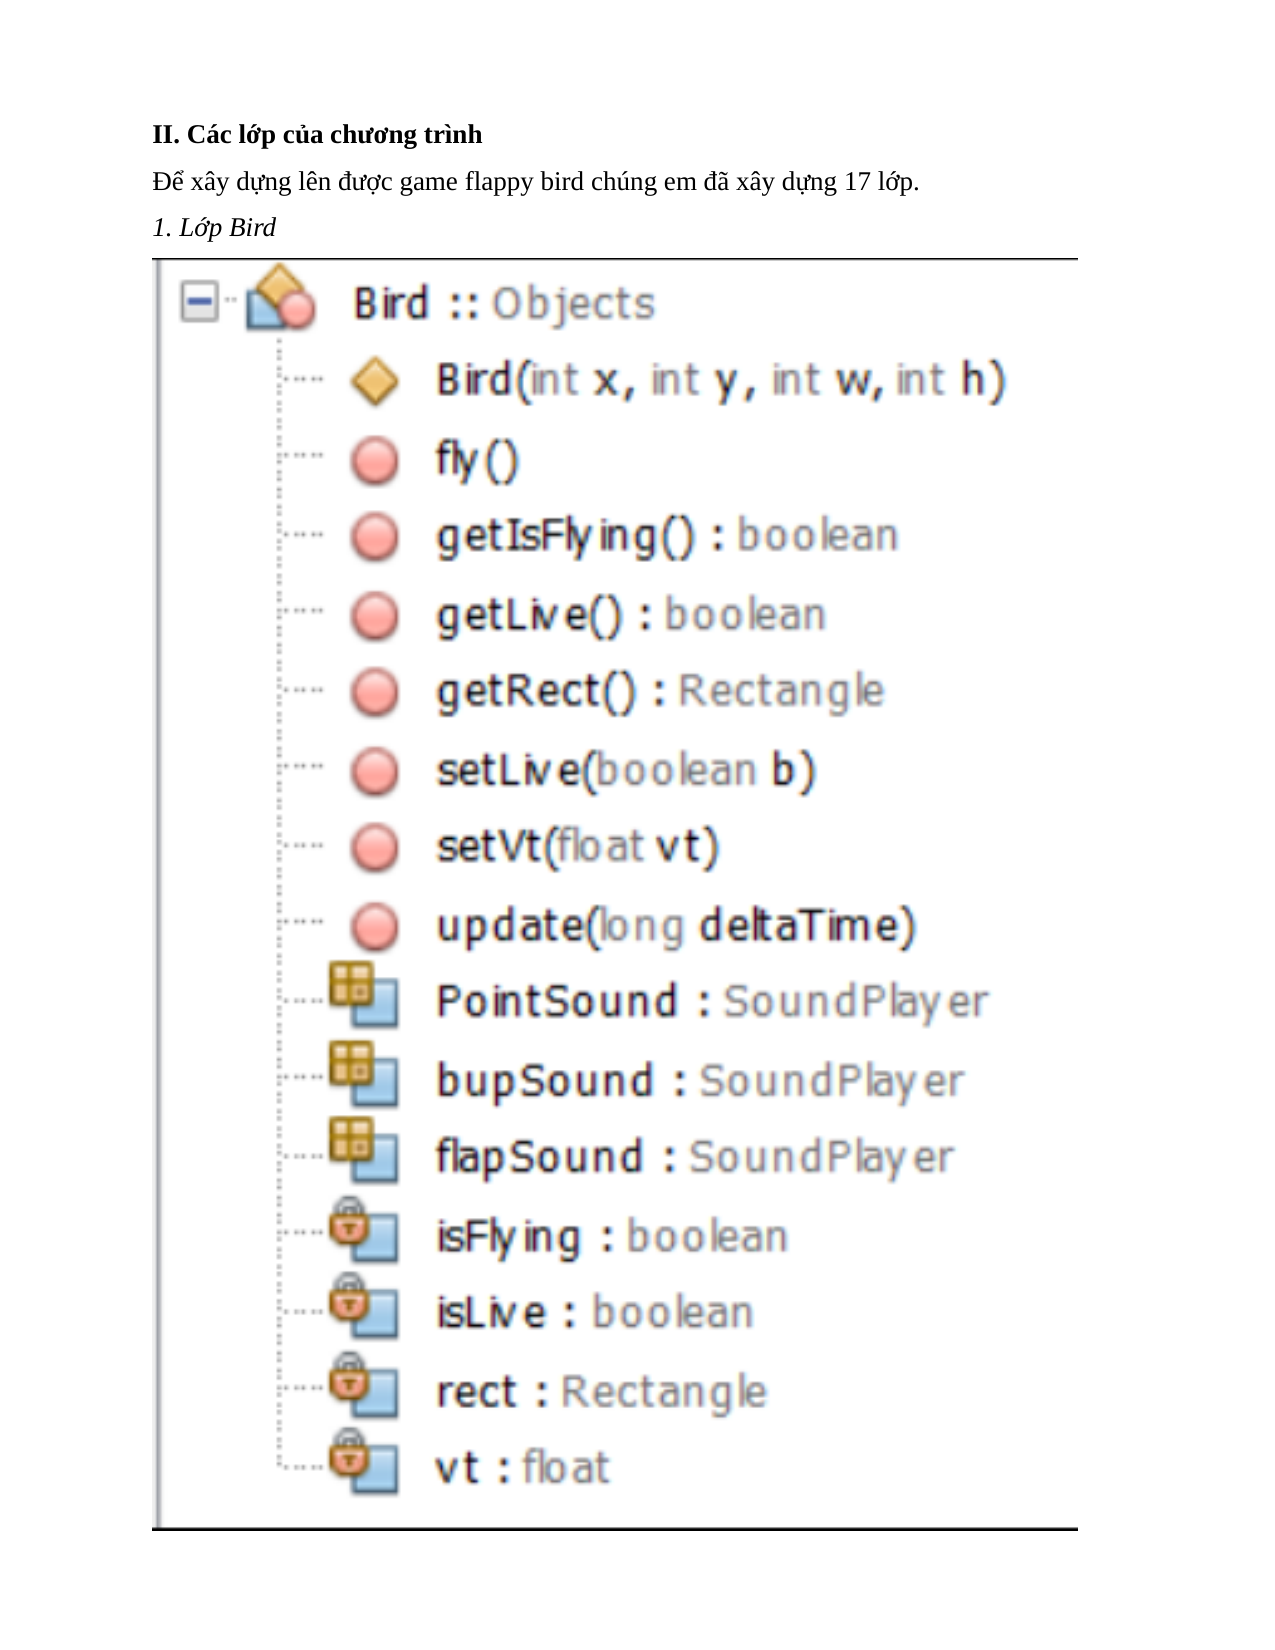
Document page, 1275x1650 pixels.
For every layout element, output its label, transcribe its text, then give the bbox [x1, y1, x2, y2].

text Để xây dựng lên được game flappy bird chúng em đã xây dựng 17 lớp. [152, 165, 1156, 196]
text II. Các lớp của chương trình [152, 118, 1156, 149]
text 1. Lớp Bird [152, 211, 1156, 243]
